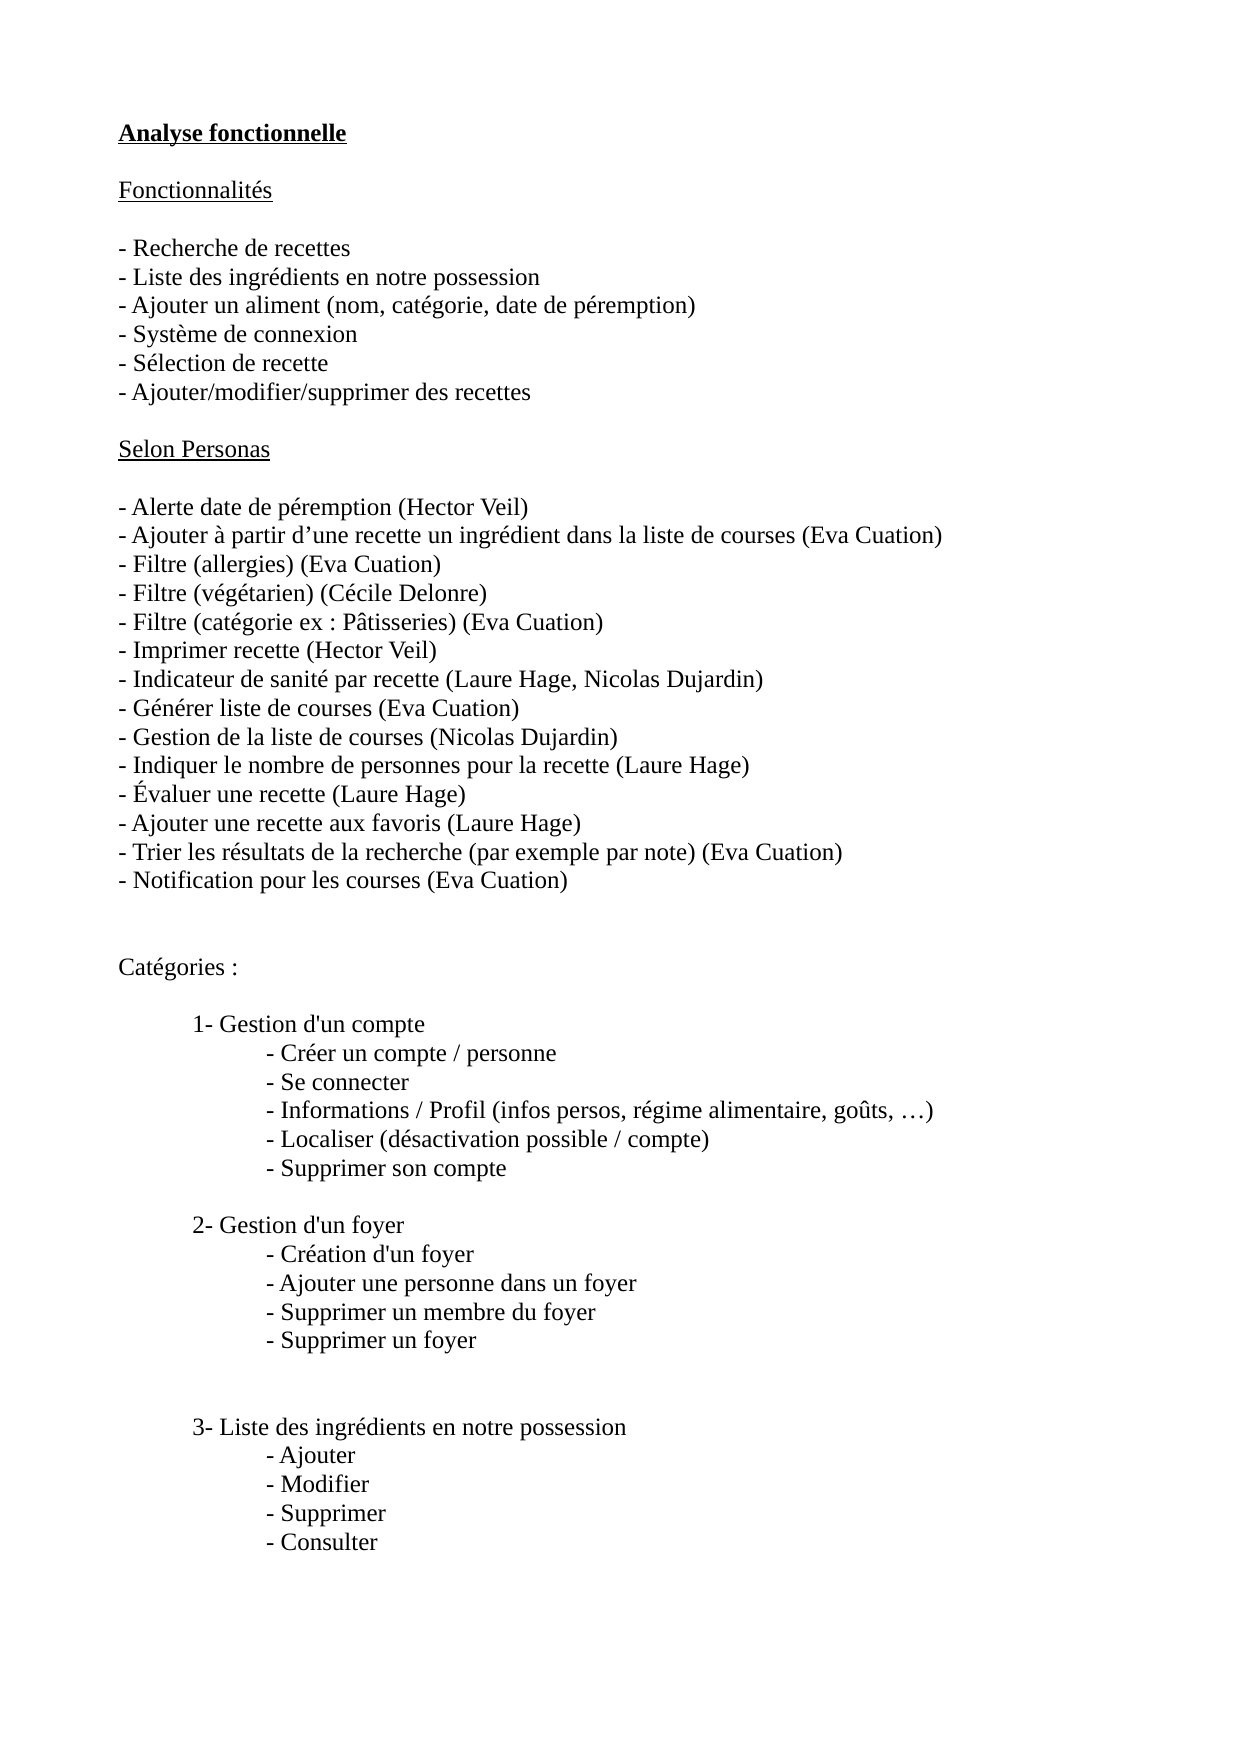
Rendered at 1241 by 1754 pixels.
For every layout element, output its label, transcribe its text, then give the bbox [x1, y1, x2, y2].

text - Filtre (catégorie ex : Pâtisseries) (Eva Cuation) [118, 607, 1122, 636]
text 1- Gestion d'un compte [118, 1009, 1122, 1038]
text - Informations / Profil (infos persos, régime alimentaire, goûts, …) [118, 1096, 1122, 1124]
text - Ajouter à partir d’une recette un ingrédient dans la liste de courses (Eva Cuation) [118, 521, 1122, 549]
text - Filtre (végétarien) (Cécile Delonre) [118, 578, 1122, 607]
text - Indicateur de sanité par recette (Laure Hage, Nicolas Dujardin) [118, 664, 1122, 693]
text - Ajouter [118, 1441, 1122, 1469]
text 2- Gestion d'un foyer [118, 1211, 1122, 1239]
text - Ajouter un aliment (nom, catégorie, date de péremption) [118, 291, 1122, 319]
text - Supprimer un foyer [118, 1326, 1122, 1354]
text - Supprimer [118, 1498, 1122, 1527]
text - Création d'un foyer [118, 1239, 1122, 1268]
text - Créer un compte / personne [118, 1038, 1122, 1067]
text - Filtre (allergies) (Eva Cuation) [118, 549, 1122, 578]
text - Sélection de recette [118, 348, 1122, 377]
text Selon Personas [118, 434, 1122, 463]
text - Consulter [118, 1527, 1122, 1556]
text - Ajouter une recette aux favoris (Laure Hage) [118, 808, 1122, 837]
text - Modifier [118, 1469, 1122, 1498]
text - Ajouter une personne dans un foyer [118, 1268, 1122, 1297]
text Catégories : [118, 952, 1122, 981]
text - Indiquer le nombre de personnes pour la recette (Laure Hage) [118, 751, 1122, 779]
text - Gestion de la liste de courses (Nicolas Dujardin) [118, 722, 1122, 751]
text - Générer liste de courses (Eva Cuation) [118, 693, 1122, 722]
text - Notification pour les courses (Eva Cuation) [118, 866, 1122, 894]
text - Ajouter/modifier/supprimer des recettes [118, 377, 1122, 406]
text - Se connecter [118, 1067, 1122, 1096]
text - Liste des ingrédients en notre possession [118, 262, 1122, 291]
text - Localiser (désactivation possible / compte) [118, 1124, 1122, 1153]
text - Recherche de recettes [118, 233, 1122, 262]
text - Supprimer son compte [118, 1153, 1122, 1182]
text Analyse fonctionnelle [118, 118, 1122, 147]
text Fonctionnalités [118, 176, 1122, 204]
text 3- Liste des ingrédients en notre possession [118, 1412, 1122, 1441]
text - Système de connexion [118, 319, 1122, 348]
text - Alerte date de péremption (Hector Veil) [118, 492, 1122, 521]
text - Supprimer un membre du foyer [118, 1297, 1122, 1326]
text - Imprimer recette (Hector Veil) [118, 636, 1122, 664]
text - Évaluer une recette (Laure Hage) [118, 779, 1122, 808]
text - Trier les résultats de la recherche (par exemple par note) (Eva Cuation) [118, 837, 1122, 866]
